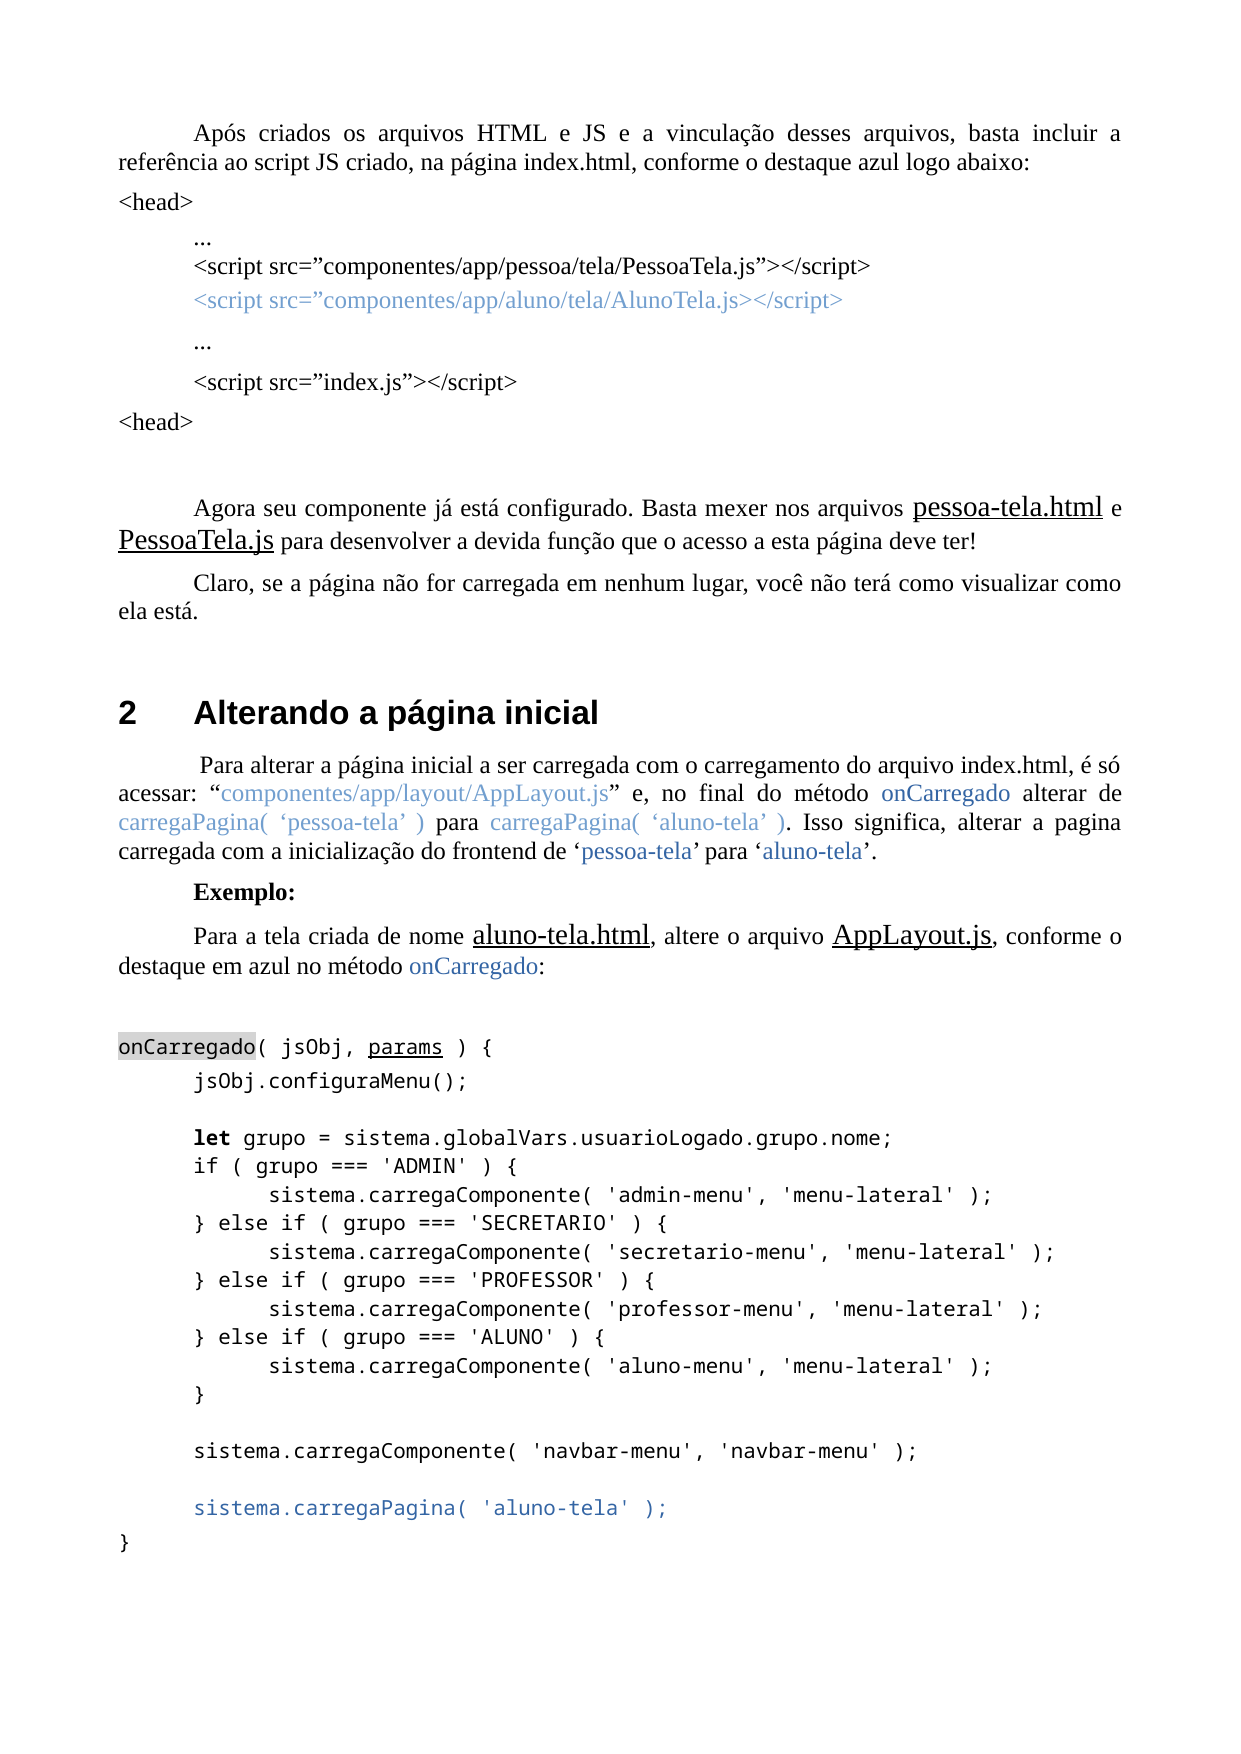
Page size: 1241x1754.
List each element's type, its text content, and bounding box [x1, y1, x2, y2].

text sistema.carregaComponente( 'admin-menu', 'menu-lateral' ); [118, 1180, 1122, 1208]
text onCarregado( jsObj, params ) { [118, 1032, 1122, 1060]
text ... [118, 326, 1122, 355]
text } else if ( grupo === 'ALUNO' ) { [118, 1322, 1122, 1351]
text ... [118, 222, 1122, 251]
text if ( grupo === 'ADMIN' ) { [118, 1152, 1122, 1180]
text Para a tela criada de nome aluno-tela.html, altere o arquivo AppLayout.js, conforme o destaque em azul no método onCarregado: [118, 917, 1122, 979]
subtitle Alterando a página inicial [118, 693, 1122, 731]
text sistema.carregaComponente( 'aluno-menu', 'menu-lateral' ); [118, 1351, 1122, 1379]
text } [118, 1527, 1122, 1556]
text <script src=”index.js”></script> [118, 367, 1122, 396]
text Após criados os arquivos HTML e JS e a vinculação desses arquivos, basta incluir a referência ao script JS criado, na página index.html, conforme o destaque azul logo abaixo: [118, 118, 1122, 176]
text sistema.carregaComponente( 'secretario-menu', 'menu-lateral' ); [118, 1237, 1122, 1265]
text <head> [118, 187, 1122, 216]
text Claro, se a página não for carregada em nenhum lugar, você não terá como visualizar como ela está. [118, 568, 1122, 625]
text <script src=”componentes/app/aluno/tela/AlunoTela.js></script> [118, 286, 1122, 314]
text <head> [118, 407, 1122, 436]
text } else if ( grupo === 'PROFESSOR' ) { [118, 1265, 1122, 1294]
text jsObj.configuraMenu(); [118, 1066, 1122, 1095]
text Exemplo: [118, 877, 1122, 905]
text Agora seu componente já está configurado. Basta mexer nos arquivos pessoa-tela.html e PessoaTela.js para desenvolver a devida função que o acesso a esta página deve ter! [118, 489, 1122, 556]
text Para alterar a página inicial a ser carregada com o carregamento do arquivo index.html, é só acessar: “componentes/app/layout/AppLayout.js” e, no final do método onCarregado alterar de carregaPagina( ‘pessoa-tela’ ) para carregaPagina( ‘aluno-tela’ ). Isso significa, alterar a pagina carregada com a inicialização do frontend de ‘pessoa-tela’ para ‘aluno-tela’. [118, 750, 1122, 865]
text <script src=”componentes/app/pessoa/tela/PessoaTela.js”></script> [118, 251, 1122, 280]
text let grupo = sistema.globalVars.usuarioLogado.grupo.nome; [118, 1123, 1122, 1152]
text sistema.carregaPagina( 'aluno-tela' ); [118, 1493, 1122, 1521]
text } [118, 1379, 1122, 1408]
text sistema.carregaComponente( 'navbar-menu', 'navbar-menu' ); [118, 1436, 1122, 1464]
text sistema.carregaComponente( 'professor-menu', 'menu-lateral' ); [118, 1294, 1122, 1322]
text } else if ( grupo === 'SECRETARIO' ) { [118, 1208, 1122, 1237]
